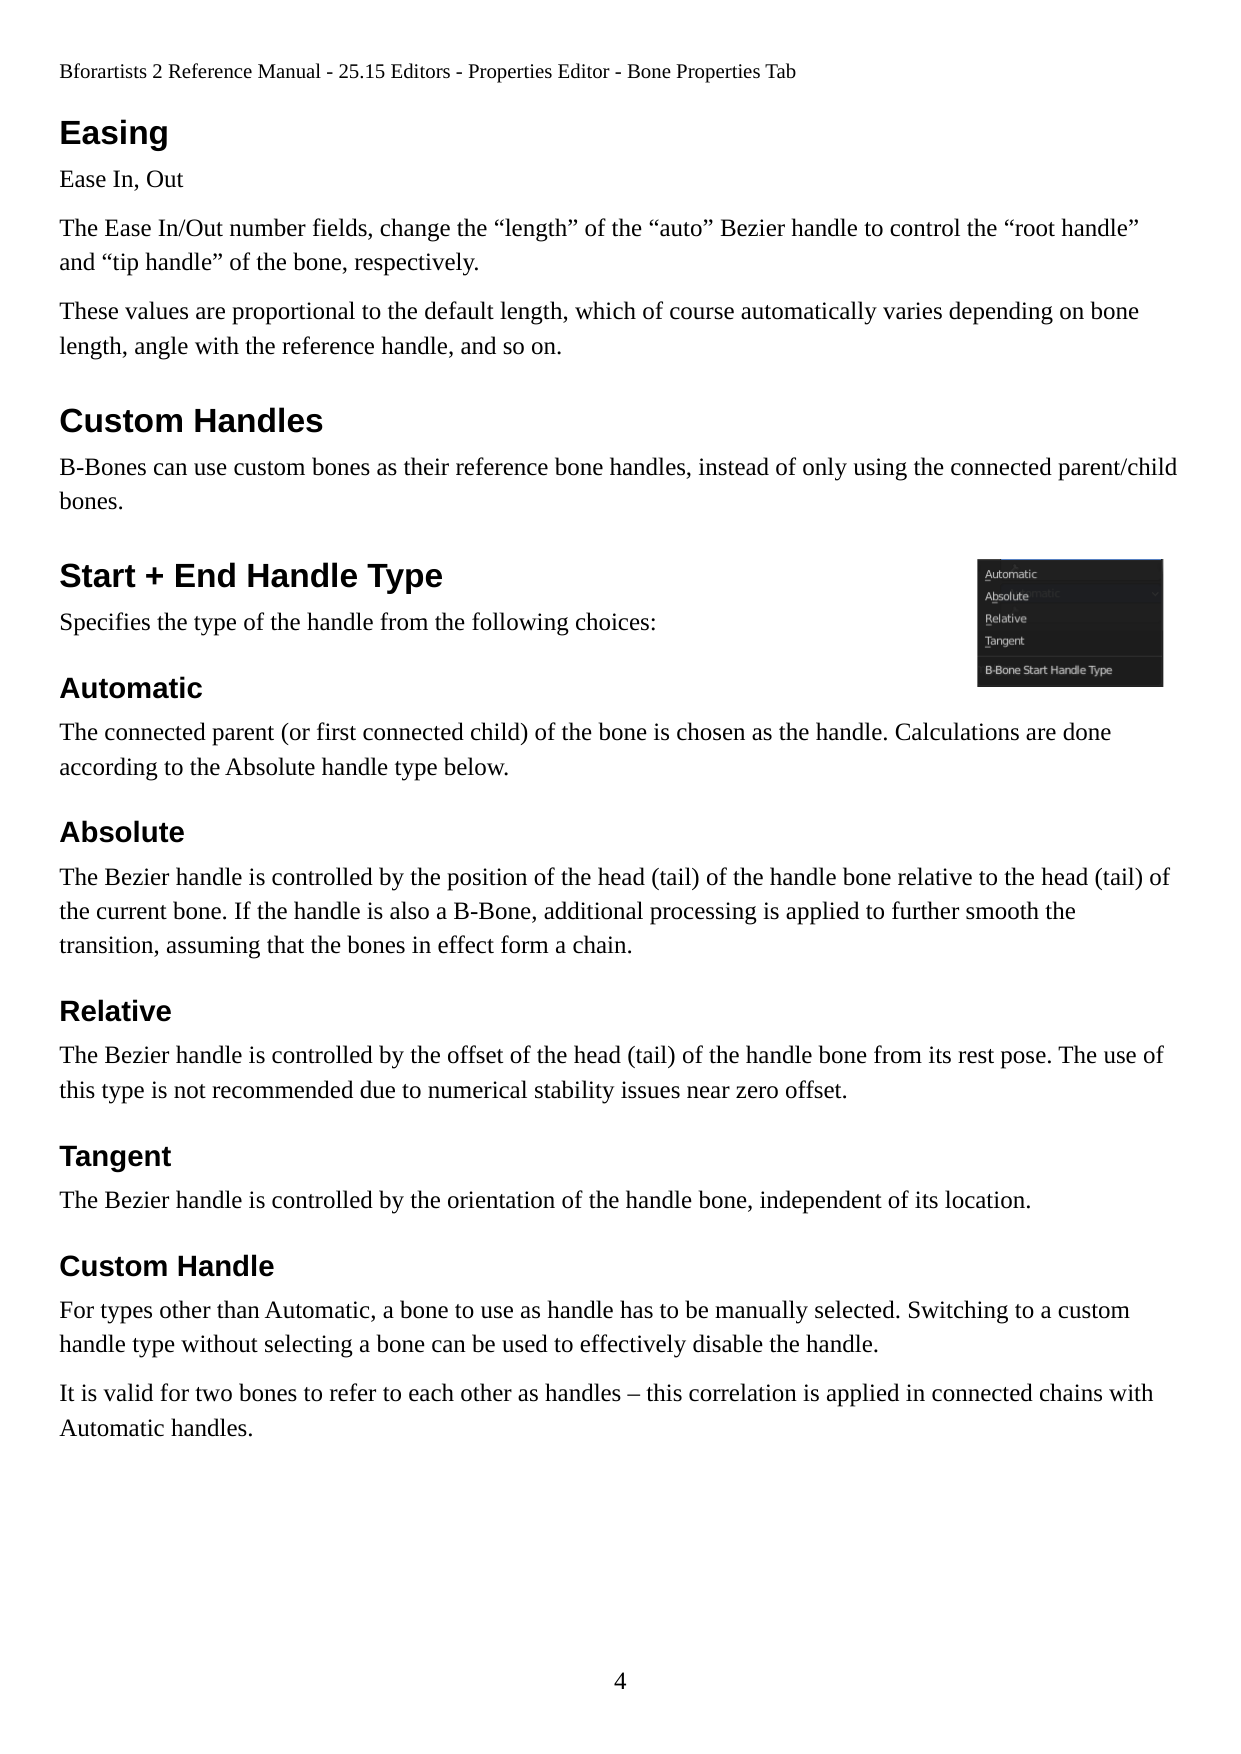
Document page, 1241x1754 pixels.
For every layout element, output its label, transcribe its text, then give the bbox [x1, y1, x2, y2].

text The Bezier handle is controlled by the position of the head (tail) of the handle bone relative to the head (tail) of the current bone. If the handle is also a B-Bone, additional processing is applied to further smooth the transition, assuming that the bones in effect form a chain. [59, 862, 1181, 959]
text The connected parent (or first connected child) of the bone is chosen as the handle. Calculations are done according to the Absolute handle type below. [59, 717, 1181, 781]
text For types other than Automatic, a bone to use as handle has to be manually selected. Switching to a custom handle type without selecting a bone can be used to effectively disable the handle. [59, 1295, 1181, 1358]
text The Ease In/Out number fields, change the “length” of the “auto” Bezier handle to control the “root handle” and “tip handle” of the bone, respectively. [59, 213, 1181, 276]
subtitle Start + End Handle Type [59, 556, 1181, 595]
text It is valid for two bones to refer to each other as handles – this correlation is applied in connected chains with Automatic handles. [59, 1378, 1181, 1442]
text Specifies the type of the handle from the following choices: [59, 607, 977, 636]
subtitle Absolute [59, 815, 1181, 849]
subtitle Automatic [59, 671, 1181, 705]
picture [977, 559, 1164, 687]
subtitle Relative [59, 994, 1181, 1028]
text Ease In, Out [59, 164, 1181, 192]
subtitle Tangent [59, 1139, 1181, 1172]
text The Bezier handle is controlled by the offset of the head (tail) of the handle bone from its rest pose. The use of this type is not recommended due to numerical stability issues near zero offset. [59, 1041, 1181, 1104]
subtitle Easing [59, 113, 1181, 151]
text These values are proportional to the default length, which of course automatically varies depending on bone length, angle with the reference handle, and so on. [59, 296, 1181, 359]
subtitle Custom Handles [59, 401, 1181, 439]
subtitle Custom Handle [59, 1248, 1181, 1282]
text B-Bones can use custom bones as their reference bone handles, instead of only using the connected parent/child bones. [59, 452, 1181, 515]
text The Bezier handle is controlled by the orientation of the handle bone, independent of its location. [59, 1185, 1181, 1214]
